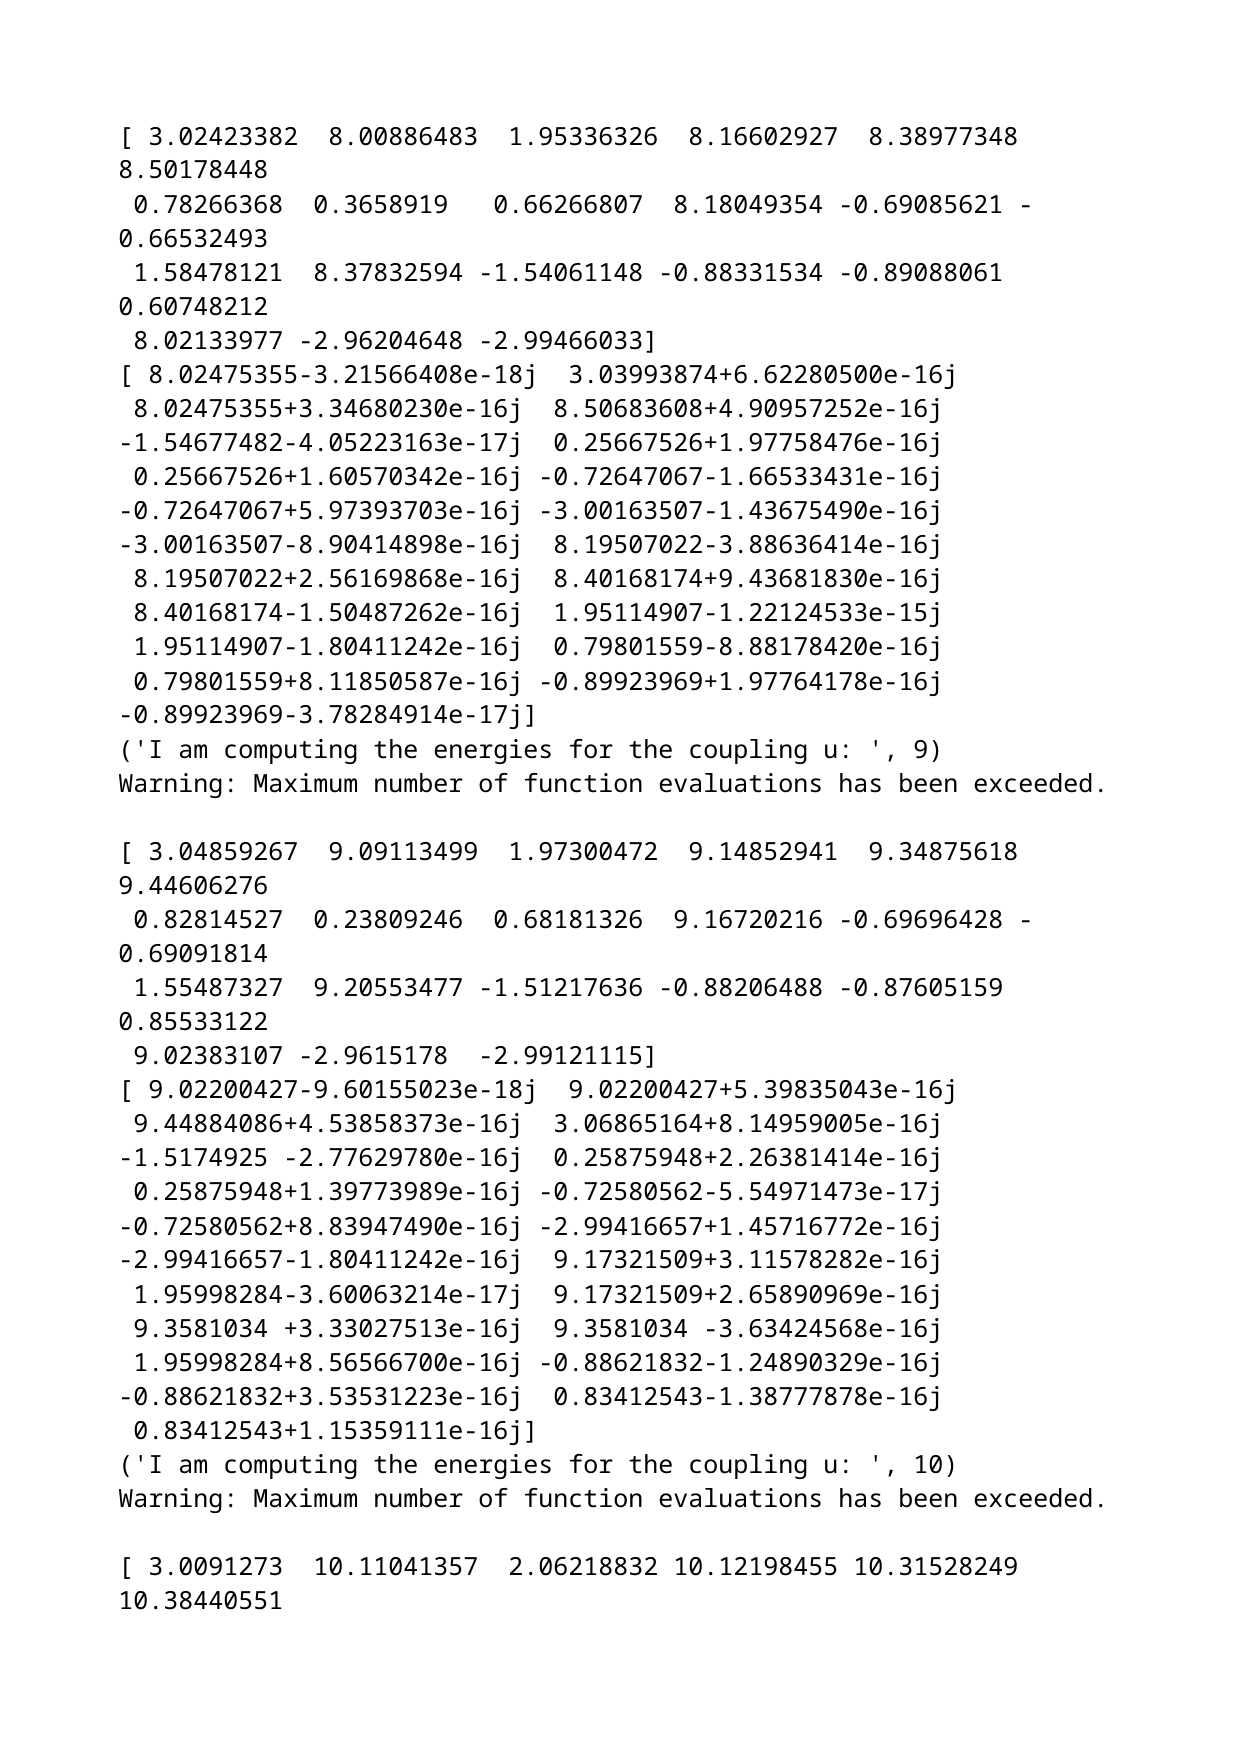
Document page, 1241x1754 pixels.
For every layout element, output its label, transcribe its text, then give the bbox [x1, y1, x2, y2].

text [ 3.02423382 8.00886483 1.95336326 8.16602927 8.38977348 8.50178448 0.78266368 0.3658919 0.66266807 8.18049354 -0.69085621 -0.66532493 1.58478121 8.37832594 -1.54061148 -0.88331534 -0.89088061 0.60748212 8.02133977 -2.96204648 -2.99466033] [ 8.02475355-3.21566408e-18j 3.03993874+6.62280500e-16j 8.02475355+3.34680230e-16j 8.50683608+4.90957252e-16j -1.54677482-4.05223163e-17j 0.25667526+1.97758476e-16j 0.25667526+1.60570342e-16j -0.72647067-1.66533431e-16j -0.72647067+5.97393703e-16j -3.00163507-1.43675490e-16j -3.00163507-8.90414898e-16j 8.19507022-3.88636414e-16j 8.19507022+2.56169868e-16j 8.40168174+9.43681830e-16j 8.40168174-1.50487262e-16j 1.95114907-1.22124533e-15j 1.95114907-1.80411242e-16j 0.79801559-8.88178420e-16j 0.79801559+8.11850587e-16j -0.89923969+1.97764178e-16j -0.89923969-3.78284914e-17j] ('I am computing the energies for the coupling u: ', 9) Warning: Maximum number of function evaluations has been exceeded. [ 3.04859267 9.09113499 1.97300472 9.14852941 9.34875618 9.44606276 0.82814527 0.23809246 0.68181326 9.16720216 -0.69696428 -0.69091814 1.55487327 9.20553477 -1.51217636 -0.88206488 -0.87605159 0.85533122 9.02383107 -2.9615178 -2.99121115] [ 9.02200427-9.60155023e-18j 9.02200427+5.39835043e-16j 9.44884086+4.53858373e-16j 3.06865164+8.14959005e-16j -1.5174925 -2.77629780e-16j 0.25875948+2.26381414e-16j 0.25875948+1.39773989e-16j -0.72580562-5.54971473e-17j -0.72580562+8.83947490e-16j -2.99416657+1.45716772e-16j -2.99416657-1.80411242e-16j 9.17321509+3.11578282e-16j 1.95998284-3.60063214e-17j 9.17321509+2.65890969e-16j 9.3581034 +3.33027513e-16j 9.3581034 -3.63424568e-16j 1.95998284+8.56566700e-16j -0.88621832-1.24890329e-16j -0.88621832+3.53531223e-16j 0.83412543-1.38777878e-16j 0.83412543+1.15359111e-16j] ('I am computing the energies for the coupling u: ', 10) Warning: Maximum number of function evaluations has been exceeded. [ 3.0091273 10.11041357 2.06218832 10.12198455 10.31528249 10.38440551 [118, 118, 1122, 1617]
